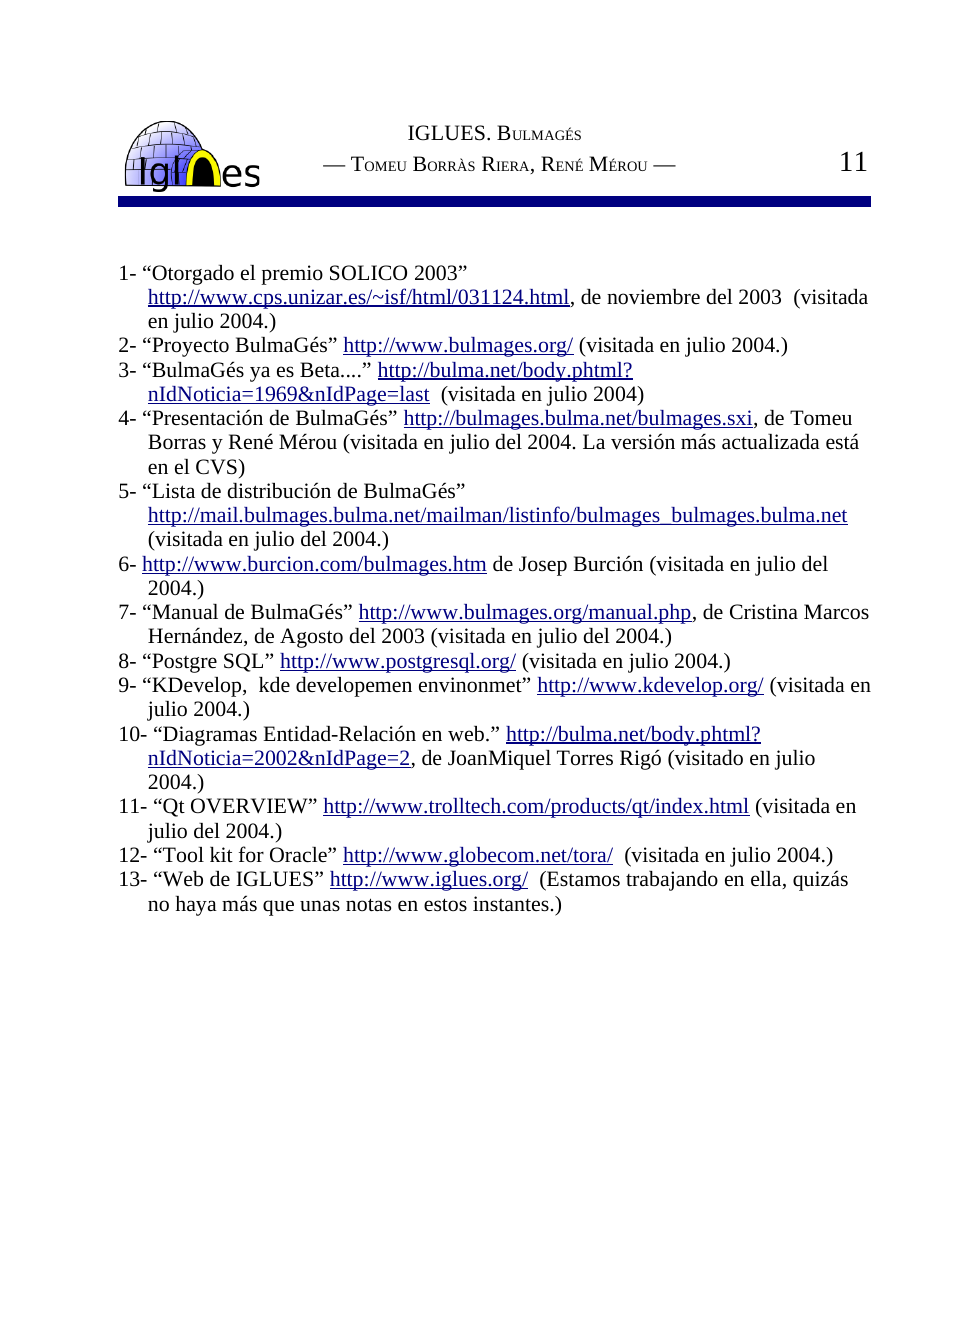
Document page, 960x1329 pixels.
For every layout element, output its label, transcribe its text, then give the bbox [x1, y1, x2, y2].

text 11- “Qt OVERVIEW” http://www.trolltech.com/products/qt/index.html (visitada en julio del 2004.) [118, 794, 871, 843]
text 7- “Manual de BulmaGés” http://www.bulmages.org/manual.php, de Cristina Marcos Hernández, de Agosto del 2003 (visitada en julio del 2004.) [118, 600, 871, 649]
picture [124, 121, 260, 192]
text 13- “Web de IGLUES” http://www.iglues.org/ (Estamos trabajando en ella, quizás no haya más que unas notas en estos instantes.) [118, 867, 871, 916]
text 10- “Diagramas Entidad-Relación en web.” http://bulma.net/body.phtml?nIdNoticia=2002&nIdPage=2, de JoanMiquel Torres Rigó (visitado en julio 2004.) [118, 722, 871, 794]
text 6- http://www.burcion.com/bulmages.htm de Josep Burción (visitada en julio del 2004.) [118, 552, 871, 600]
text 5- “Lista de distribución de BulmaGés” http://mail.bulmages.bulma.net/mailman/listinfo/bulmages_bulmages.bulma.net (visitada en julio del 2004.) [118, 479, 871, 552]
text 4- “Presentación de BulmaGés” http://bulmages.bulma.net/bulmages.sxi, de Tomeu Borras y René Mérou (visitada en julio del 2004. La versión más actualizada está en el CVS) [118, 406, 871, 479]
text 8- “Postgre SQL” http://www.postgresql.org/ (visitada en julio 2004.) [118, 649, 871, 673]
text 3- “BulmaGés ya es Beta....” http://bulma.net/body.phtml?nIdNoticia=1969&nIdPage=last (visitada en julio 2004) [118, 357, 871, 406]
text 2- “Proyecto BulmaGés” http://www.bulmages.org/ (visitada en julio 2004.) [118, 333, 871, 357]
text 9- “KDevelop, kde developemen envinonmet” http://www.kdevelop.org/ (visitada en julio 2004.) [118, 673, 871, 722]
text 1- “Otorgado el premio SOLICO 2003” http://www.cps.unizar.es/~isf/html/031124.html, de noviembre del 2003 (visitada en julio 2004.) [118, 260, 871, 333]
text 12- “Tool kit for Oracle” http://www.globecom.net/tora/ (visitada en julio 2004.) [118, 843, 871, 867]
